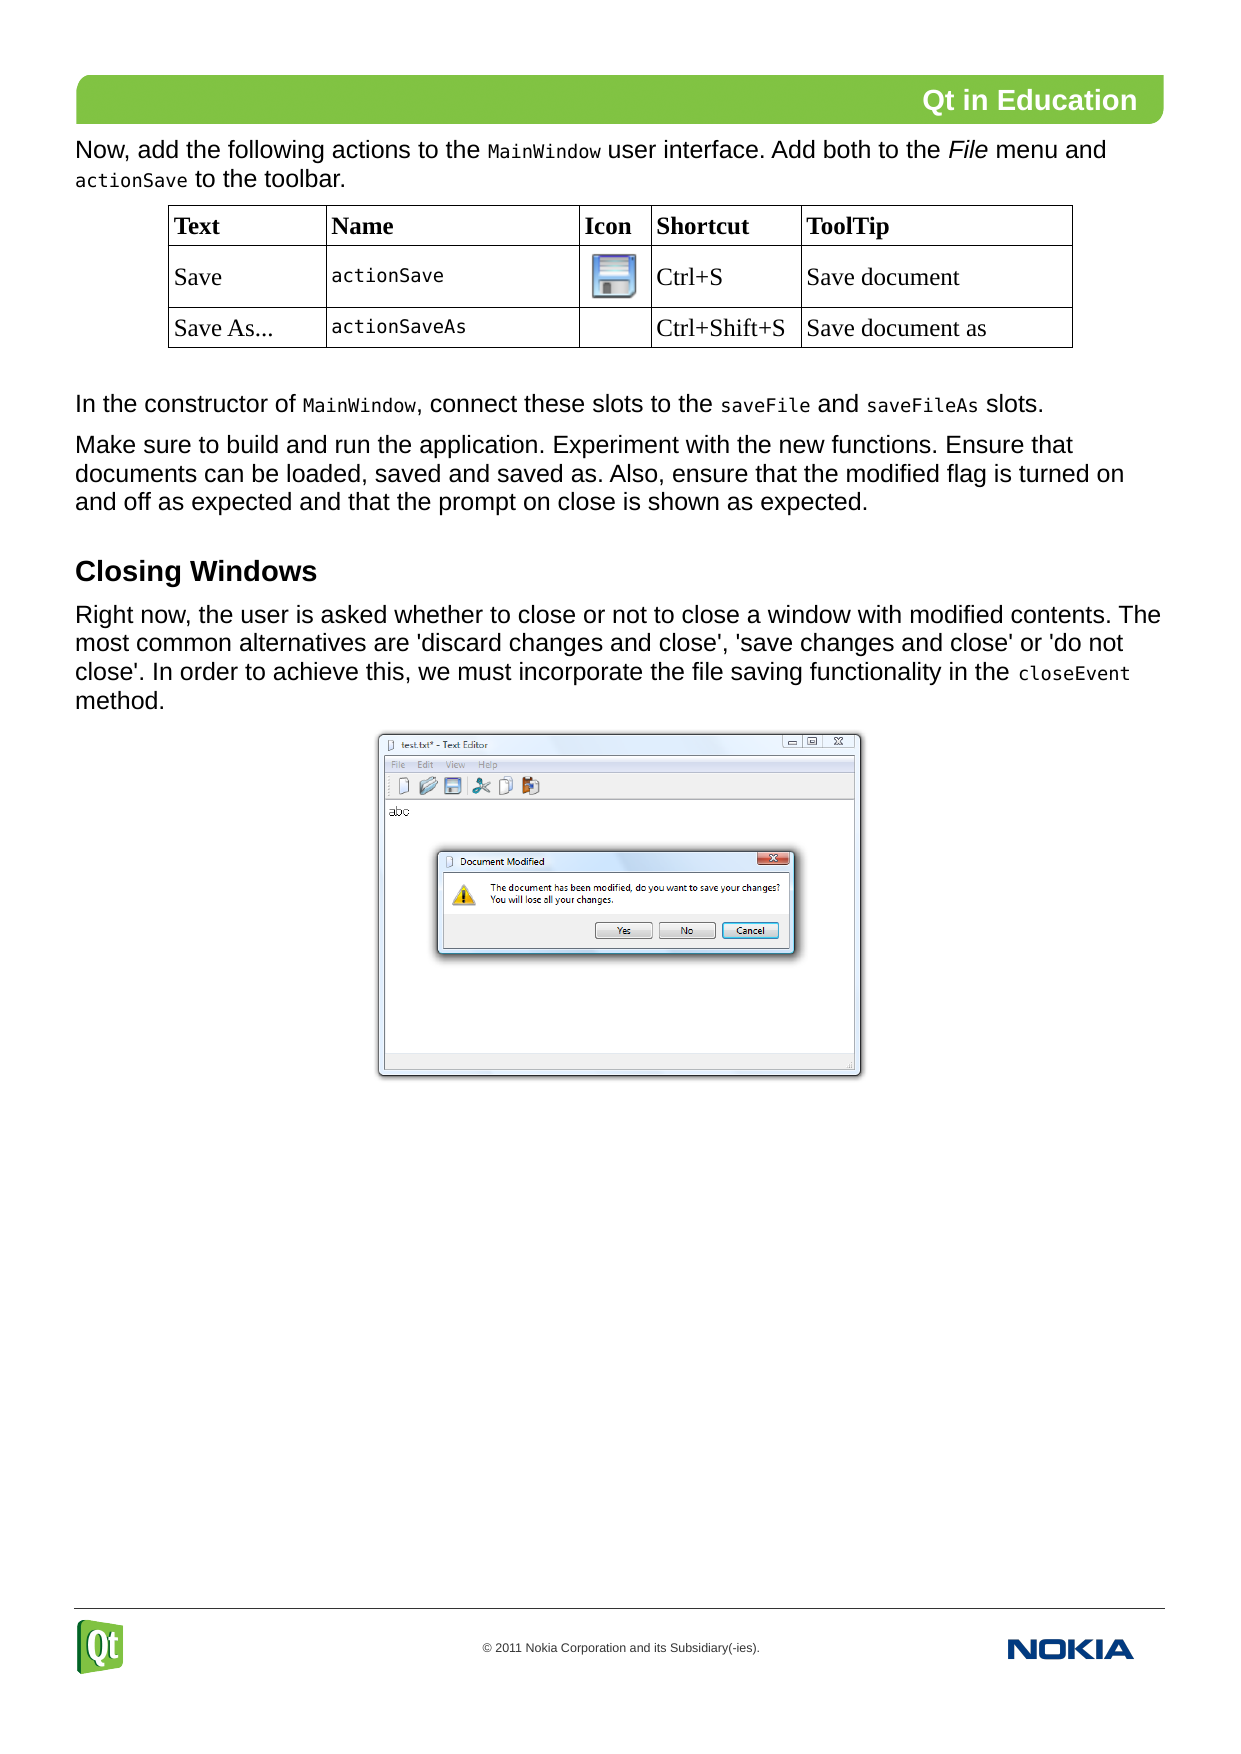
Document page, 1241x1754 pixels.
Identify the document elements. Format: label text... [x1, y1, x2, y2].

text In the constructor of MainWindow, connect these slots to the saveFile and saveFileAs slots. [75, 388, 1165, 417]
table_cell Ctrl+Shift+S [652, 308, 801, 347]
table_cell Save As... [169, 308, 326, 347]
table_cell [580, 308, 651, 347]
picture [978, 1610, 1164, 1688]
table_cell actionSaveAs [327, 308, 579, 347]
picture [371, 727, 869, 1084]
subtitle Closing Windows [75, 553, 1165, 587]
table_cell actionSave [327, 246, 579, 307]
table_cell [580, 246, 651, 307]
text Right now, the user is asked whether to close or not to close a window with modified contents. The most common alternatives are 'discard changes and close', 'save changes and close' or 'do not close'. In order to achieve this, we must incorporate the file saving functionality in the closeEvent method. [75, 599, 1165, 714]
text Now, add the following actions to the MainWindow user interface. Add both to the File menu and actionSave to the toolbar. [75, 135, 1165, 192]
table_header ToolTip [802, 206, 1072, 245]
table_header Text [169, 206, 326, 245]
picture [589, 251, 640, 302]
table_cell Ctrl+S [652, 246, 801, 307]
text Make sure to build and run the application. Experiment with the new functions. Ensure that documents can be loaded, saved and saved as. Also, ensure that the modified flag is turned on and off as expected and that the prompt on close is shown as expected. [75, 430, 1165, 516]
picture [73, 1615, 127, 1679]
table_header Shortcut [652, 206, 801, 245]
picture [76, 75, 1164, 124]
table_cell Save document as [802, 308, 1072, 347]
table_header Icon [580, 206, 651, 245]
table_cell Save document [802, 246, 1072, 307]
table_header Name [327, 206, 579, 245]
table_cell Save [169, 246, 326, 307]
